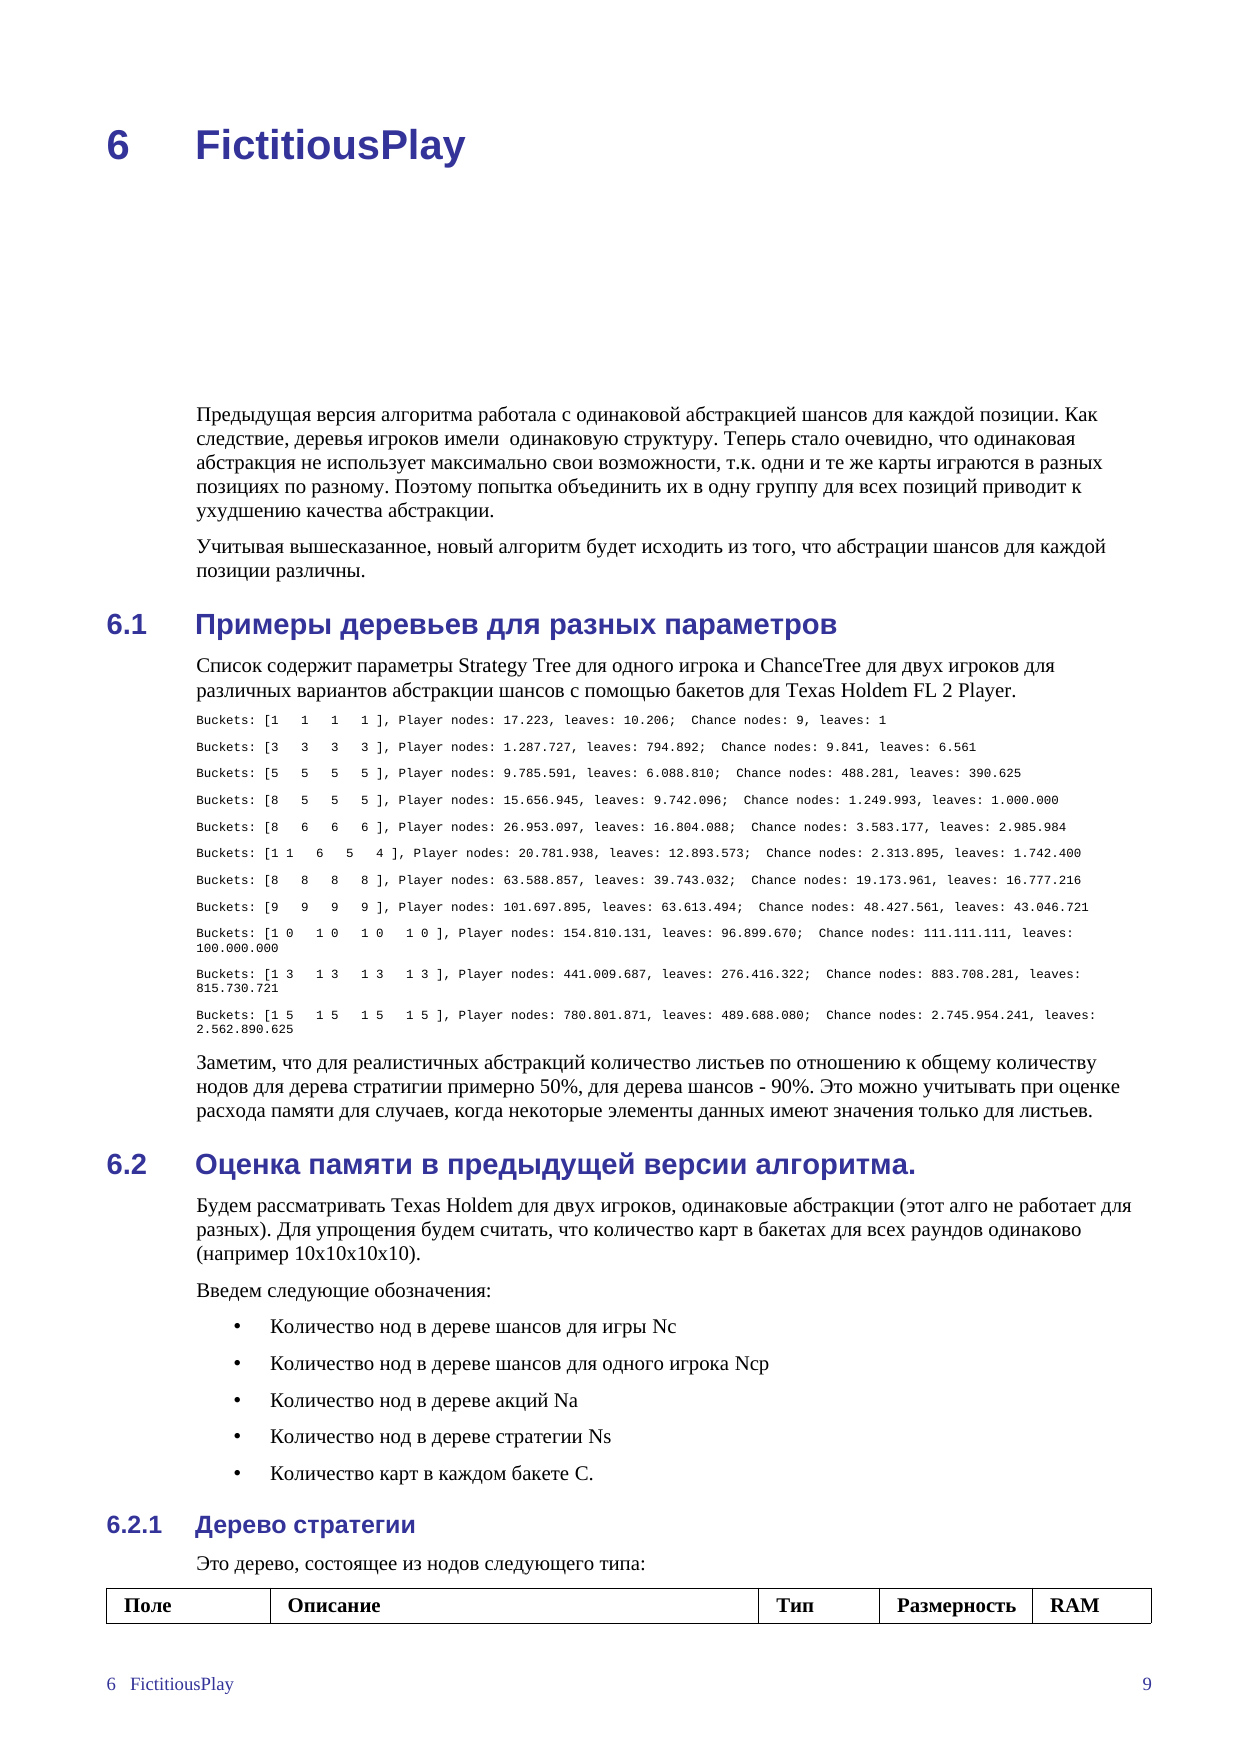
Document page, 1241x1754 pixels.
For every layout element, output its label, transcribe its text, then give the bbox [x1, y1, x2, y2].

list Количество карт в каждом бакете C. [233, 1461, 1152, 1485]
text Buckets: [3 3 3 3 ], Player nodes: 1.287.727, leaves: 794.892; Chance nodes: 9.841, leaves: 6.561 [196, 741, 1152, 755]
text Buckets: [8 8 8 8 ], Player nodes: 63.588.857, leaves: 39.743.032; Chance nodes: 19.173.961, leaves: 16.777.216 [196, 874, 1152, 888]
table_header Размерность [880, 1589, 1032, 1623]
list Количество нод в дереве стратегии Ns [233, 1424, 1152, 1448]
text Предыдущая версия алгоритма работала с одинаковой абстракцией шансов для каждой позиции. Как следствие, деревья игроков имели одинаковую структуру. Теперь стало очевидно, что одинаковая абстракция не использует максимально свои возможности, т.к. одни и те же карты играются в разных позициях по разному. Поэтому попытка объединить их в одну группу для всех позиций приводит к ухудшению качества абстракции. [196, 401, 1152, 522]
text Buckets: [5 5 5 5 ], Player nodes: 9.785.591, leaves: 6.088.810; Chance nodes: 488.281, leaves: 390.625 [196, 767, 1152, 782]
text Buckets: [8 6 6 6 ], Player nodes: 26.953.097, leaves: 16.804.088; Chance nodes: 3.583.177, leaves: 2.985.984 [196, 821, 1152, 835]
table_header RAM [1033, 1589, 1151, 1623]
text Учитывая вышесказанное, новый алгоритм будет исходить из того, что абстрации шансов для каждой позиции различны. [196, 534, 1152, 582]
text Будем рассматривать Texas Holdem для двух игроков, одинаковые абстракции (этот алго не работает для разных). Для упрощения будем считать, что количество карт в бакетах для всех раундов одинаково (например 10x10x10x10). [196, 1193, 1152, 1265]
subtitle Примеры деревьев для разных параметров [106, 607, 1152, 641]
text Buckets: [1 1 1 1 ], Player nodes: 17.223, leaves: 10.206; Chance nodes: 9, leaves: 1 [196, 714, 1152, 728]
table_header Поле [107, 1589, 270, 1623]
list Количество нод в дереве акций Na [233, 1387, 1152, 1412]
text Buckets: [8 5 5 5 ], Player nodes: 15.656.945, leaves: 9.742.096; Chance nodes: 1.249.993, leaves: 1.000.000 [196, 794, 1152, 808]
text Список содержит параметры Strategy Tree для одного игрока и ChanceTree для двух игроков для различных вариантов абстракции шансов с помощью бакетов для Texas Holdem FL 2 Player. [196, 653, 1152, 702]
list Количество нод в дереве шансов для одного игрока Ncp [233, 1351, 1152, 1375]
text Buckets: [1 5 1 5 1 5 1 5 ], Player nodes: 780.801.871, leaves: 489.688.080; Chance nodes: 2.745.954.241, leaves: 2.562.890.625 [196, 1009, 1152, 1037]
text Заметим, что для реалистичных абстракций количество листьев по отношению к общему количеству нодов для дерева стратигии примерно 50%, для дерева шансов - 90%. Это можно учитывать при оценке расхода памяти для случаев, когда некоторые элементы данных имеют значения только для листьев. [196, 1050, 1152, 1122]
text Buckets: [1 1 6 5 4 ], Player nodes: 20.781.938, leaves: 12.893.573; Chance nodes: 2.313.895, leaves: 1.742.400 [196, 847, 1152, 862]
table_header Тип [759, 1589, 879, 1623]
text Buckets: [1 0 1 0 1 0 1 0 ], Player nodes: 154.810.131, leaves: 96.899.670; Chance nodes: 111.111.111, leaves: 100.000.000 [196, 927, 1152, 956]
subtitle Оценка памяти в предыдущей версии алгоритма. [106, 1147, 1152, 1181]
subtitle FictitiousPlay [106, 120, 1152, 168]
list Количество нод в дереве шансов для игры Nc [233, 1314, 1152, 1338]
text Введем следующие обозначения: [196, 1278, 1152, 1302]
text Buckets: [9 9 9 9 ], Player nodes: 101.697.895, leaves: 63.613.494; Chance nodes: 48.427.561, leaves: 43.046.721 [196, 901, 1152, 915]
text Buckets: [1 3 1 3 1 3 1 3 ], Player nodes: 441.009.687, leaves: 276.416.322; Chance nodes: 883.708.281, leaves: 815.730.721 [196, 968, 1152, 997]
subtitle Дерево стратегии [106, 1510, 1152, 1538]
text Это дерево, состоящее из нодов следующего типа: [196, 1551, 1152, 1575]
table_header Описание [271, 1589, 758, 1623]
